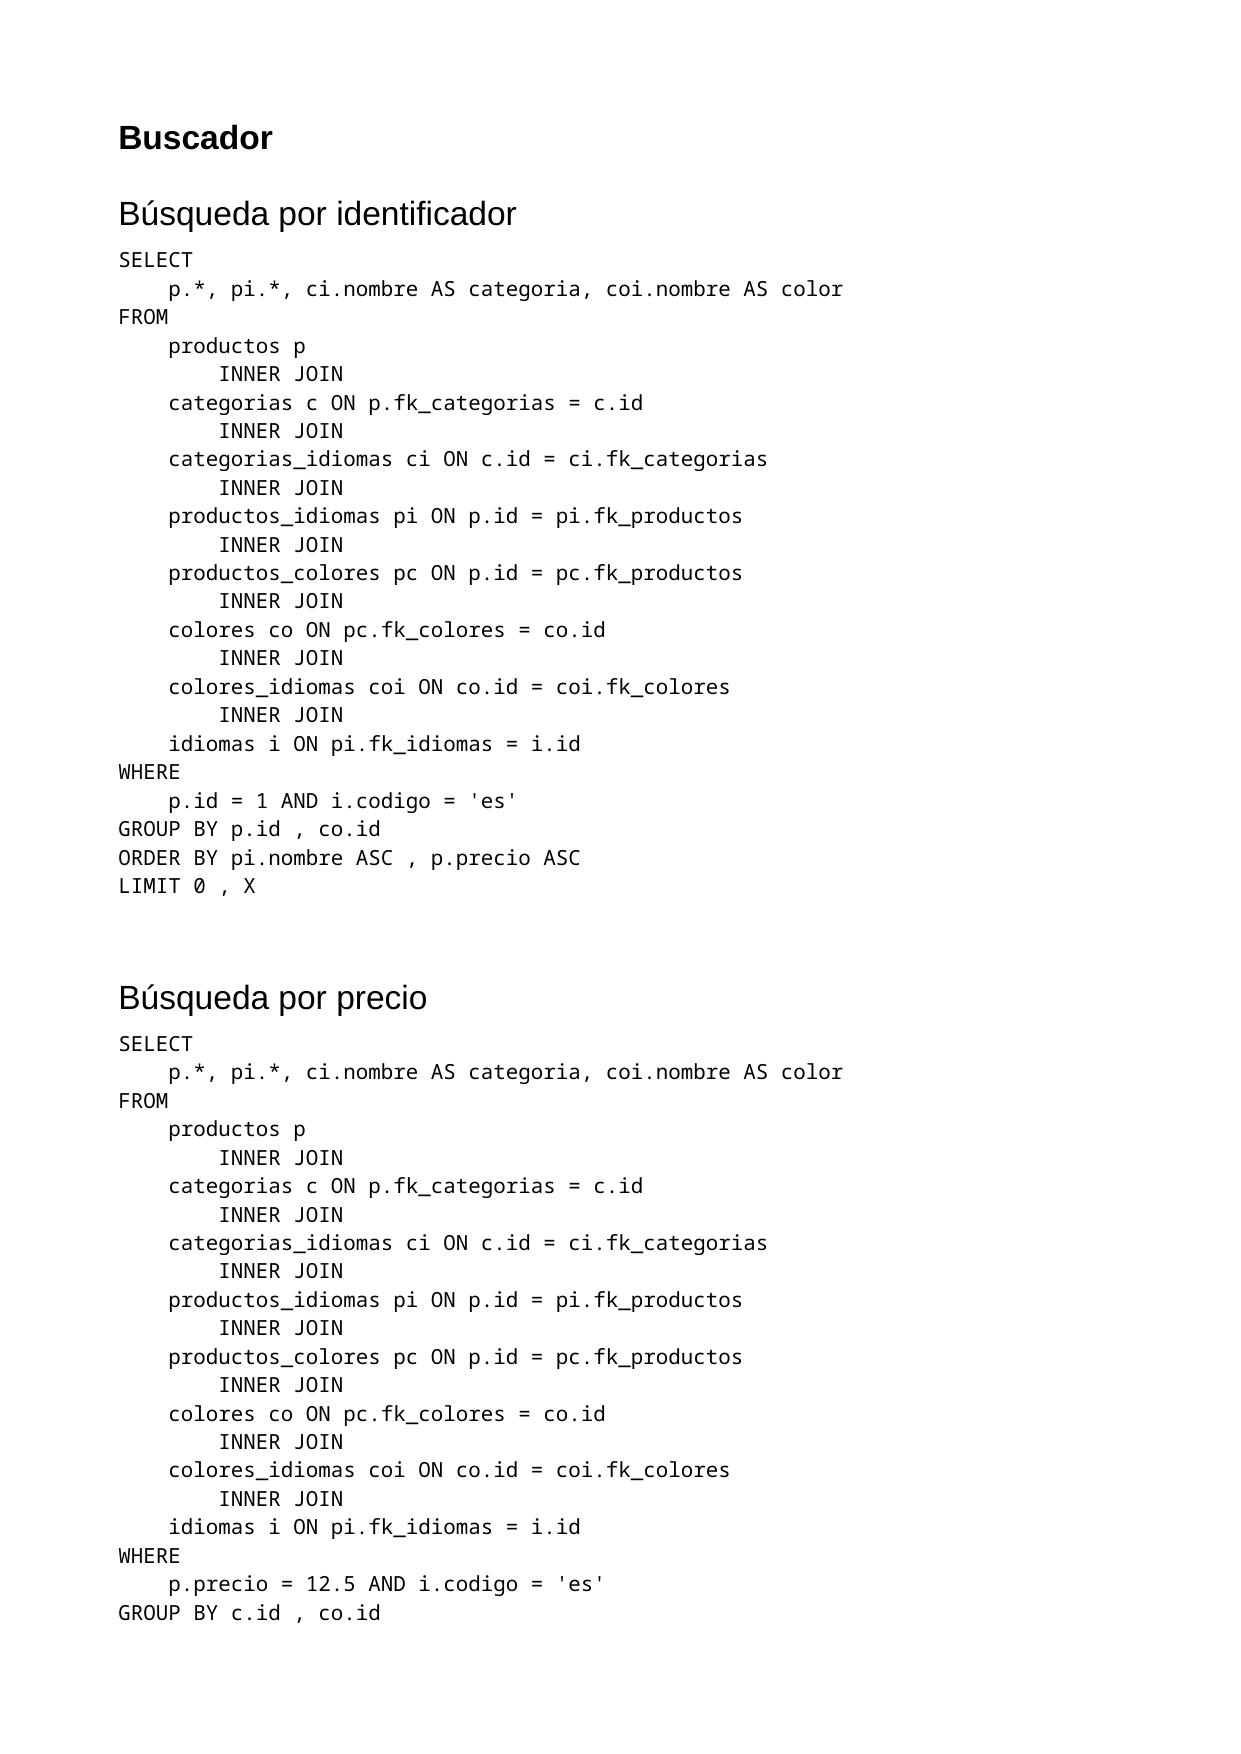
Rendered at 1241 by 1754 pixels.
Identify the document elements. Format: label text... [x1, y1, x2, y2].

subtitle Búsqueda por identificador [118, 194, 1123, 233]
subtitle Búsqueda por precio [118, 978, 1123, 1017]
text SELECT p.*, pi.*, ci.nombre AS categoria, coi.nombre AS color FROM productos p INNER JOIN categorias c ON p.fk_categorias = c.id INNER JOIN categorias_idiomas ci ON c.id = ci.fk_categorias INNER JOIN productos_idiomas pi ON p.id = pi.fk_productos INNER JOIN productos_colores pc ON p.id = pc.fk_productos INNER JOIN colores co ON pc.fk_colores = co.id INNER JOIN colores_idiomas coi ON co.id = coi.fk_colores INNER JOIN idiomas i ON pi.fk_idiomas = i.id WHERE p.precio = 12.5 AND i.codigo = 'es' GROUP BY c.id , co.id [118, 1029, 1123, 1626]
text SELECT p.*, pi.*, ci.nombre AS categoria, coi.nombre AS color FROM productos p INNER JOIN categorias c ON p.fk_categorias = c.id INNER JOIN categorias_idiomas ci ON c.id = ci.fk_categorias INNER JOIN productos_idiomas pi ON p.id = pi.fk_productos INNER JOIN productos_colores pc ON p.id = pc.fk_productos INNER JOIN colores co ON pc.fk_colores = co.id INNER JOIN colores_idiomas coi ON co.id = coi.fk_colores INNER JOIN idiomas i ON pi.fk_idiomas = i.id WHERE p.id = 1 AND i.codigo = 'es' GROUP BY p.id , co.id ORDER BY pi.nombre ASC , p.precio ASC LIMIT 0 , X [118, 245, 1123, 899]
subtitle Buscador [118, 118, 1123, 157]
